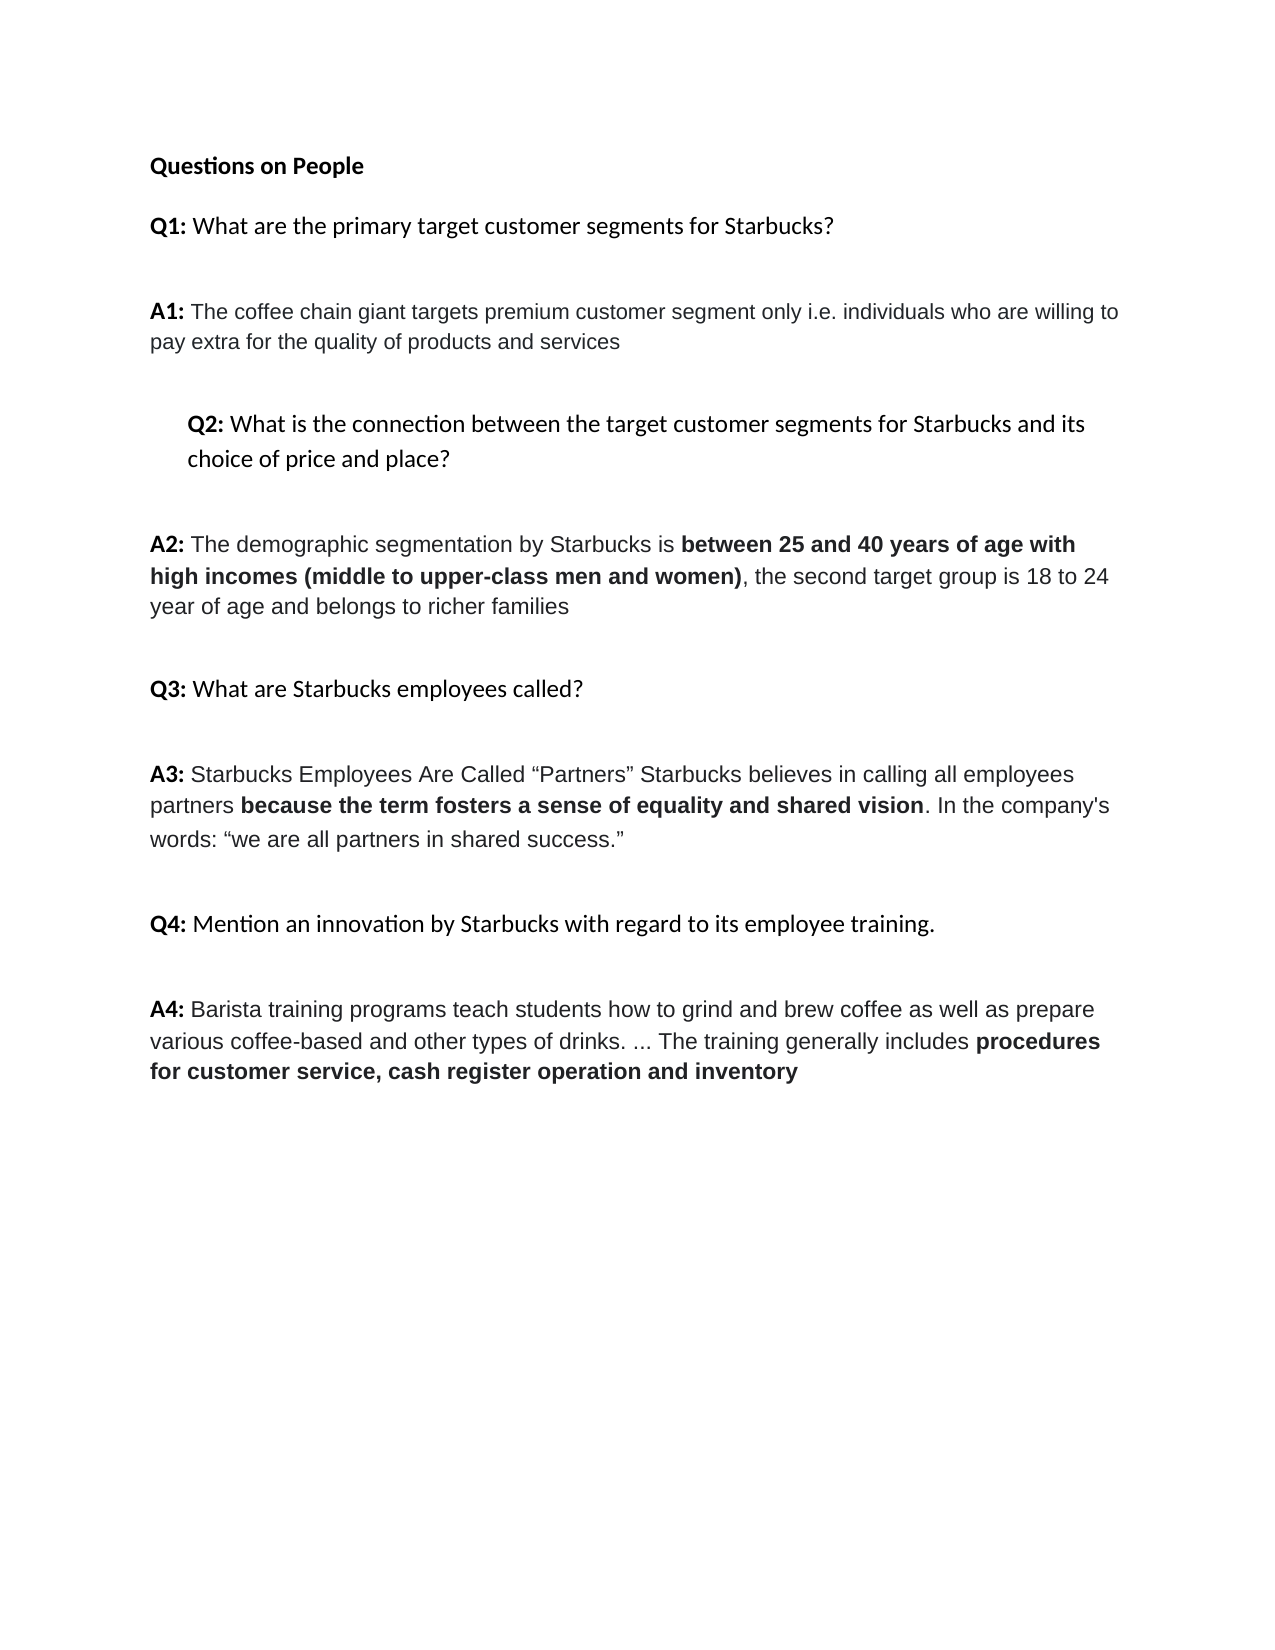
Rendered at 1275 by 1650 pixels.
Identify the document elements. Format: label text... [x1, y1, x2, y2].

text Q3: What are Starbucks employees called? [150, 673, 1125, 703]
text Questions on People [150, 150, 1125, 181]
text Q4: Mention an innovation by Starbucks with regard to its employee training. [150, 908, 1125, 939]
text A2: The demographic segmentation by Starbucks is between 25 and 40 years of age with high incomes (middle to upper-class men and women), the second target group is 18 to 24 year of age and belongs to richer families [150, 528, 1125, 619]
text Q2: What is the connection between the target customer segments for Starbucks and its choice of price and place? [187, 408, 1125, 474]
text A4: Barista training programs teach students how to grind and brew coffee as well as prepare various coffee-based and other types of drinks. ... The training generally includes procedures for customer service, cash register operation and inventory [150, 993, 1125, 1084]
text A3: Starbucks Employees Are Called “Partners” Starbucks believes in calling all employees partners because the term fosters a sense of equality and shared vision. In the company's words: “we are all partners in shared success.” [150, 758, 1125, 854]
text A1: The coffee chain giant targets premium customer segment only i.e. individuals who are willing to pay extra for the quality of products and services [150, 295, 1125, 354]
text Q1: What are the primary target customer segments for Starbucks? [150, 210, 1125, 241]
